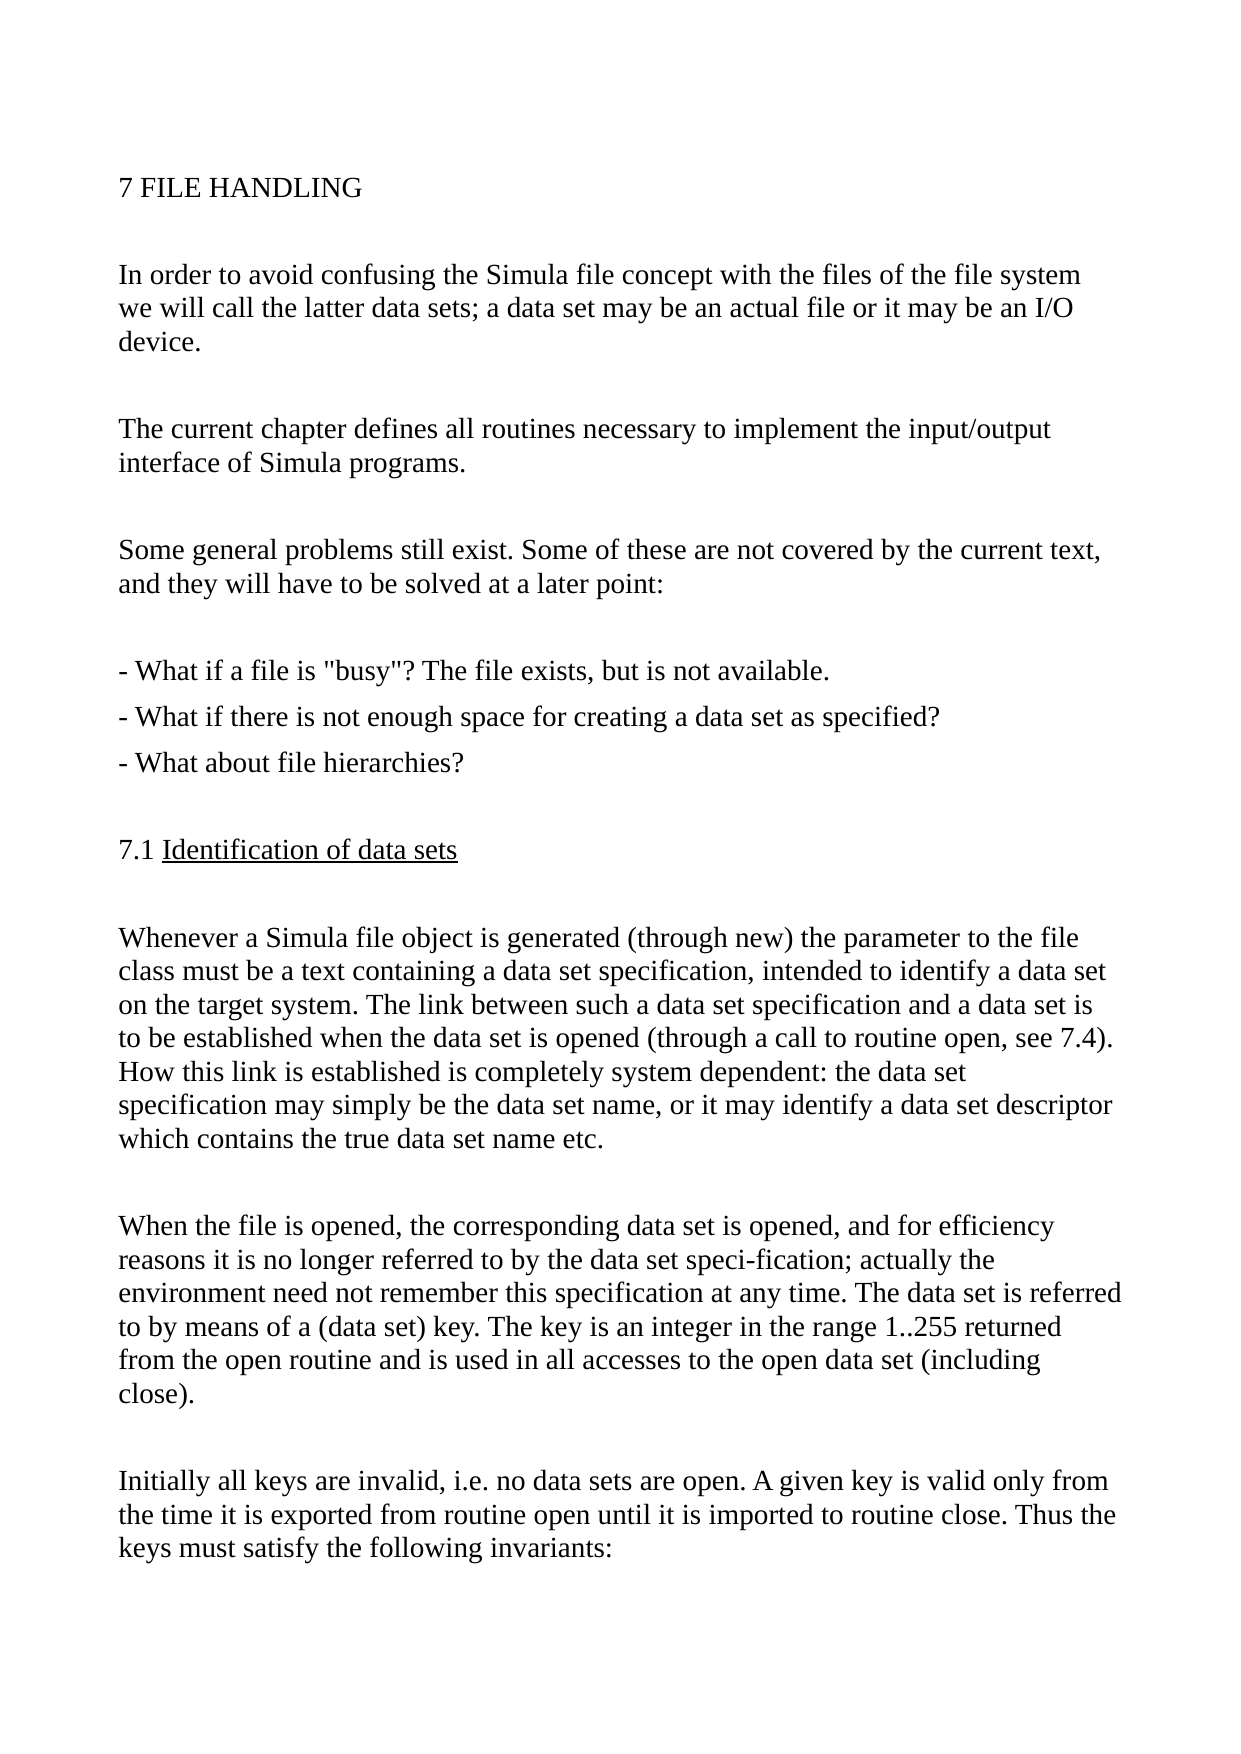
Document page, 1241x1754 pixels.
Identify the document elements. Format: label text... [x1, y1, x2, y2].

text Whenever a Simula file object is generated (through new) the parameter to the file class must be a text containing a data set specification, intended to identify a data set on the target system. The link between such a data set specification and a data set is to be established when the data set is opened (through a call to routine open, see 7.4). How this link is established is completely system dependent: the data set specification may simply be the data set name, or it may identify a data set descriptor which contains the true data set name etc. [118, 920, 1122, 1154]
text Some general problems still exist. Some of these are not covered by the current text, and they will have to be solved at a later point: [118, 532, 1122, 599]
text In order to avoid confusing the Simula file concept with the files of the file system we will call the latter data sets; a data set may be an actual file or it may be an I/O device. [118, 257, 1122, 358]
text - What about file hierarchies? [118, 745, 1122, 779]
text 7.1 Identification of data sets [118, 832, 1122, 866]
text Initially all keys are invalid, i.e. no data sets are open. A given key is valid only from the time it is exported from routine open until it is imported to routine close. Thus the keys must satisfy the following invariants: [118, 1463, 1122, 1564]
text 7 FILE HANDLING [118, 170, 1122, 203]
text When the file is opened, the corresponding data set is opened, and for efficiency reasons it is no longer referred to by the data set speci-fication; actually the environment need not remember this specification at any time. The data set is referred to by means of a (data set) key. The key is an integer in the range 1..255 returned from the open routine and is used in all accesses to the open data set (including close). [118, 1208, 1122, 1409]
text - What if there is not enough space for creating a data set as specified? [118, 699, 1122, 733]
text - What if a file is "busy"? The file exists, but is not available. [118, 653, 1122, 687]
text The current chapter defines all routines necessary to implement the input/output interface of Simula programs. [118, 411, 1122, 478]
